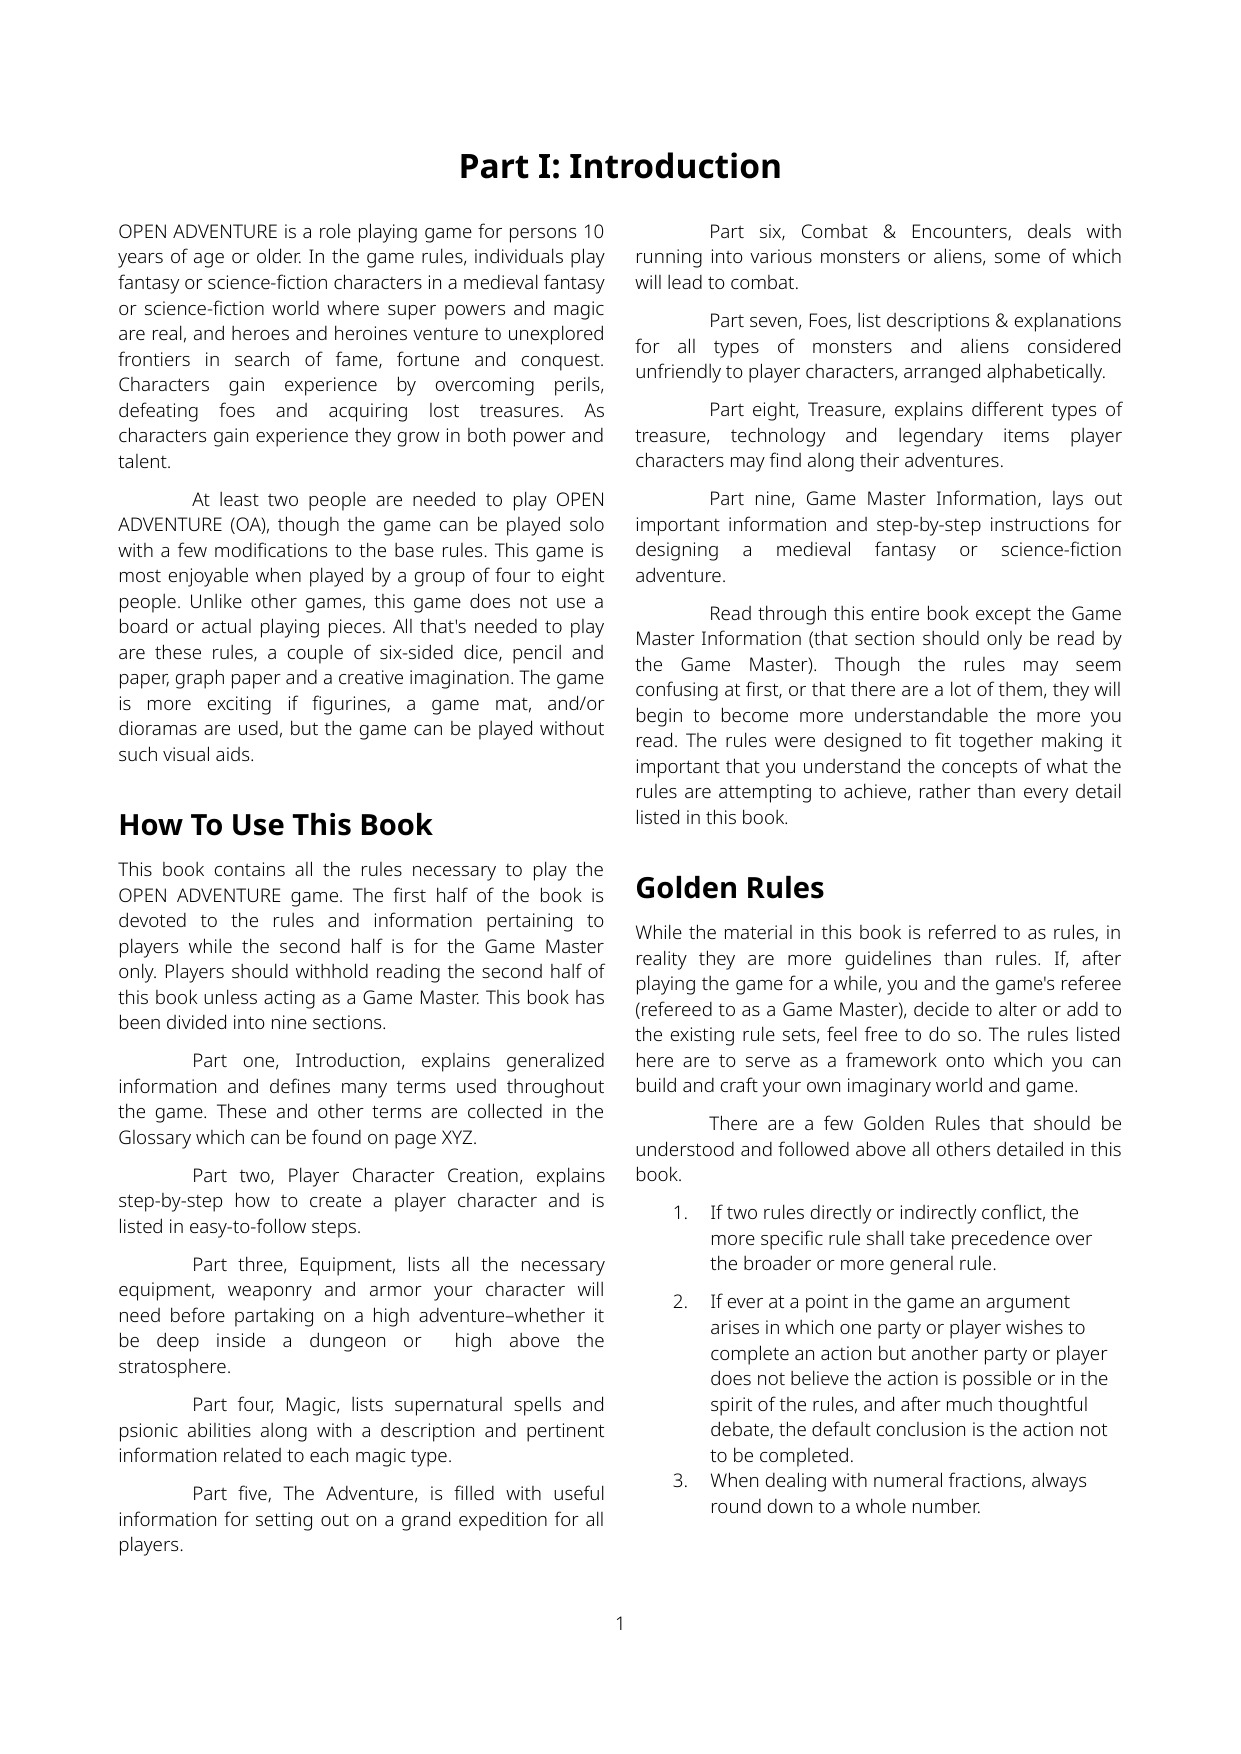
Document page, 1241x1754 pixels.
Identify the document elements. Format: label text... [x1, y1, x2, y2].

text Part one, Introduction, explains generalized information and defines many terms used throughout the game. These and other terms are collected in the Glossary which can be found on page XYZ. [118, 1048, 605, 1150]
list When dealing with numeral fractions, always round down to a whole number. [673, 1467, 1122, 1518]
text Part two, Player Character Creation, explains step-by-step how to create a player character and is listed in easy-to-follow steps. [118, 1162, 605, 1239]
text OPEN ADVENTURE is a role playing game for persons 10 years of age or older. In the game rules, individuals play fantasy or science-fiction characters in a medieval fantasy or science-fiction world where super powers and magic are real, and heroes and heroines venture to unexplored frontiers in search of fame, fortune and conquest. Characters gain experience by overcoming perils, defeating foes and acquiring lost treasures. As characters gain experience they grow in both power and talent. [118, 218, 605, 473]
subtitle Golden Rules [635, 867, 1122, 907]
text At least two people are needed to play OPEN ADVENTURE (OA), though the game can be played solo with a few modifications to the base rules. This game is most enjoyable when played by a group of four to eight people. Unlike other games, this game does not use a board or actual playing pieces. All that's needed to play are these rules, a couple of six-sided dice, pencil and paper, graph paper and a creative imagination. The game is more exciting if figurines, a game mat, and/or dioramas are used, but the game can be played without such visual aids. [118, 486, 605, 767]
list If ever at a point in the game an argument arises in which one party or player wishes to complete an action but another party or player does not believe the action is possible or in the spirit of the rules, and after much thoughtful debate, the default conclusion is the action not to be completed. [673, 1289, 1122, 1467]
text While the material in this book is referred to as rules, in reality they are more guidelines than rules. If, after playing the game for a while, you and the game's referee (refereed to as a Game Master), decide to alter or add to the existing rule sets, feel free to do so. The rules listed here are to serve as a framework onto which you can build and craft your own imaginary world and game. [635, 919, 1122, 1098]
text Part nine, Game Master Information, lays out important information and step-by-step instructions for designing a medieval fantasy or science-fiction adventure. [635, 486, 1122, 588]
text Read through this entire book except the Game Master Information (that section should only be read by the Game Master). Though the rules may seem confusing at first, or that there are a lot of them, they will begin to become more understandable the more you read. The rules were designed to fit together making it important that you understand the concepts of what the rules are attempting to achieve, rather than every detail listed in this book. [635, 600, 1122, 830]
text Part four, Magic, lists supernatural spells and psionic abilities along with a description and pertinent information related to each magic type. [118, 1391, 605, 1468]
list If two rules directly or indirectly conflict, the more specific rule shall take precedence over the broader or more general rule. [673, 1200, 1122, 1276]
text There are a few Golden Rules that should be understood and followed above all others detailed in this book. [635, 1111, 1122, 1187]
subtitle How To Use This Book [118, 804, 605, 844]
text Part five, The Adventure, is filled with useful information for setting out on a grand expedition for all players. [118, 1480, 605, 1557]
text Part eight, Treasure, explains different types of treasure, technology and legendary items player characters may find along their adventures. [635, 396, 1122, 473]
text Part three, Equipment, lists all the necessary equipment, weaponry and armor your character will need before partaking on a high adventure–whether it be deep inside a dungeon or high above the stratosphere. [118, 1251, 605, 1379]
text Part six, Combat & Encounters, deals with running into various monsters or aliens, some of which will lead to combat. [635, 218, 1122, 295]
text This book contains all the rules necessary to play the OPEN ADVENTURE game. The first half of the book is devoted to the rules and information pertaining to players while the second half is for the Game Master only. Players should withhold reading the second half of this book unless acting as a Game Master. This book has been divided into nine sections. [118, 856, 605, 1035]
text Part seven, Foes, list descriptions & explanations for all types of monsters and aliens considered unfriendly to player characters, arranged alphabetically. [635, 307, 1122, 384]
